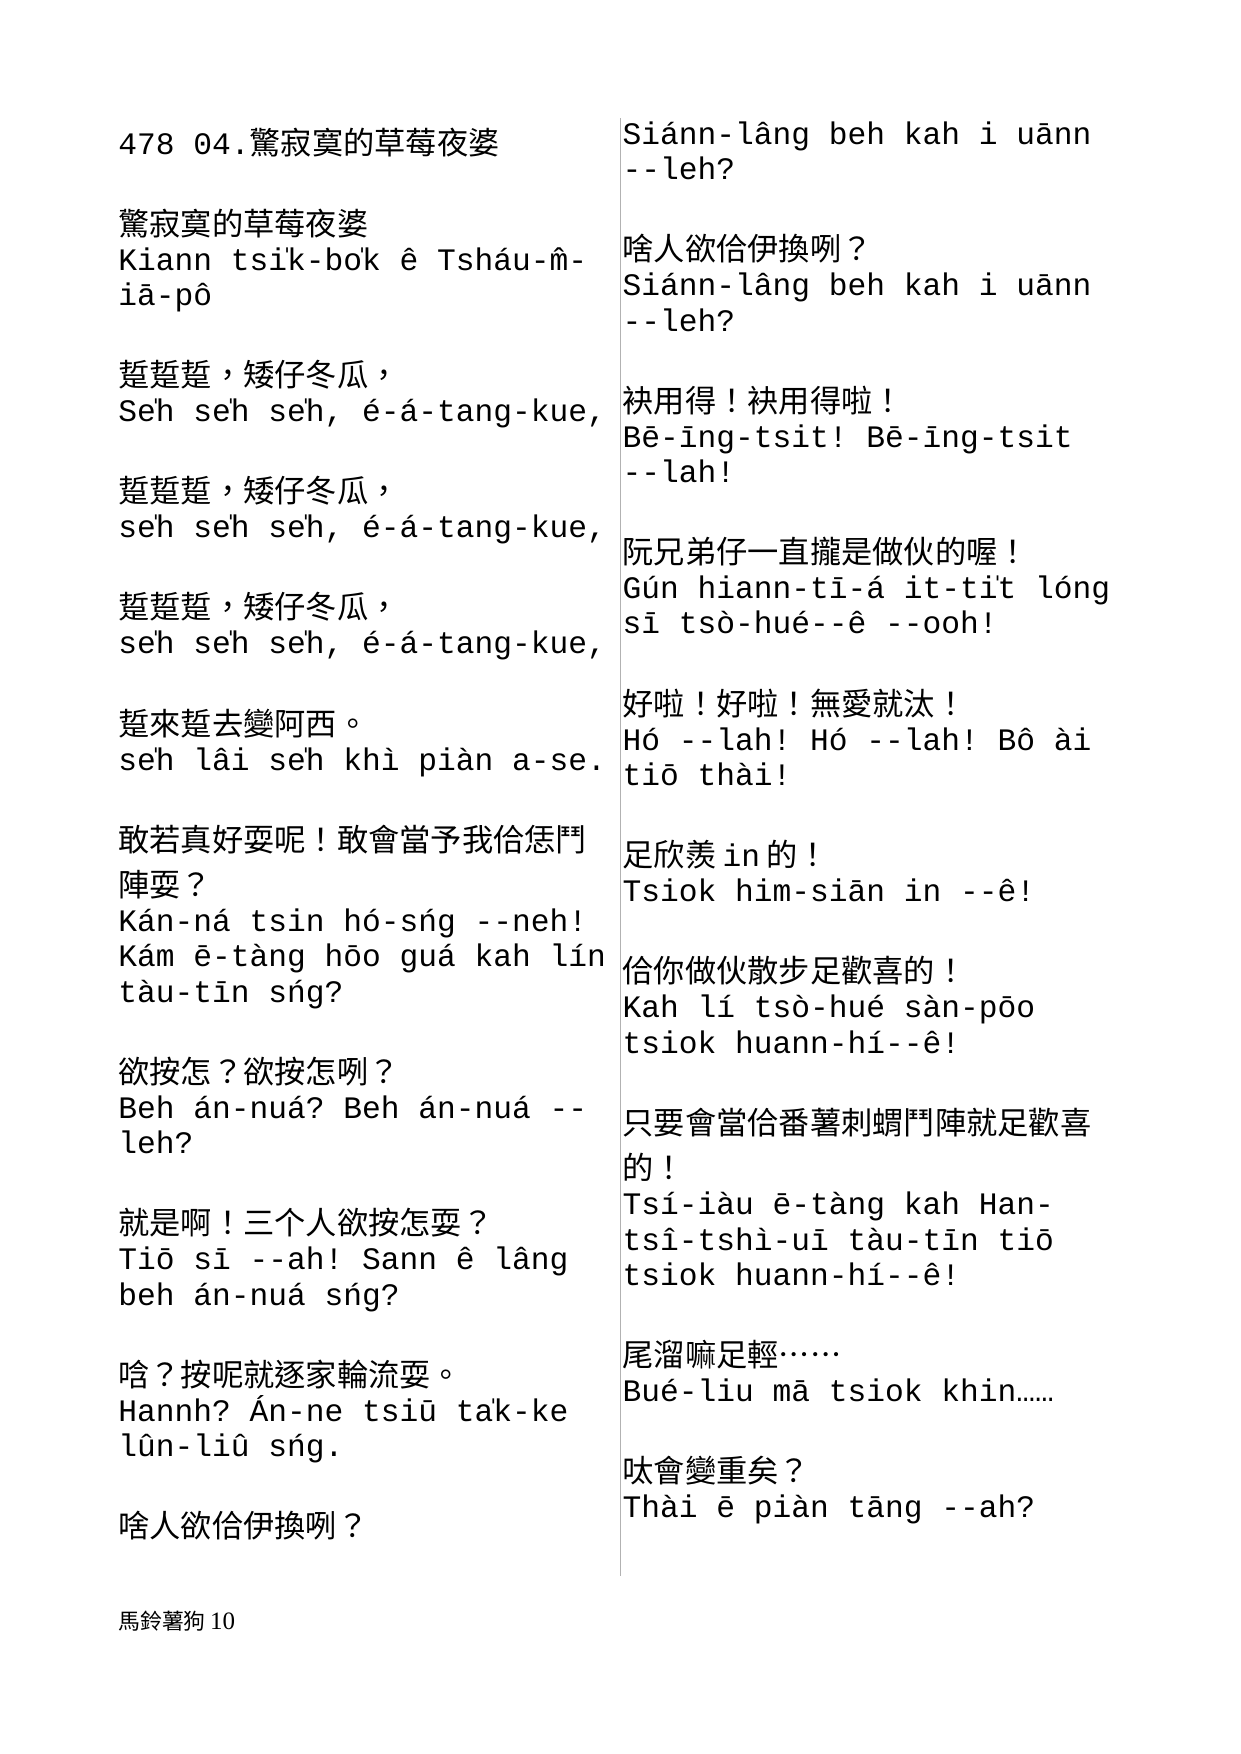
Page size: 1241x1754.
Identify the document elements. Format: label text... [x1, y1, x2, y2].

text se̍h se̍h se̍h, é-á-tang-kue, [118, 512, 618, 547]
text Tsiok him-siān in --ê! [622, 876, 1122, 911]
text 啥人欲佮伊換咧？ [622, 224, 1122, 269]
text 敢若真好耍呢！敢會當予我佮恁鬥陣耍？ [118, 815, 618, 905]
text 好啦！好啦！無愛就汰！ [622, 679, 1122, 724]
text 尾溜嘛足輕…… [622, 1330, 1122, 1375]
text se̍h lâi se̍h khì piàn a-se. [118, 744, 618, 779]
text Hannh? Án-ne tsiū ta̍k-ke lûn-liû sńg. [118, 1395, 618, 1466]
text 啥人欲佮伊換咧？ [118, 1501, 618, 1546]
text Tsí-iàu ē-tàng kah Han-tsî-tshì-uī tàu-tīn tiō tsiok huann-hí--ê! [622, 1188, 1122, 1295]
text Thài ē piàn tāng --ah? [622, 1491, 1122, 1527]
text Kán-ná tsin hó-sńg --neh! Kám ē-tàng hōo guá kah lín tàu-tīn sńg? [118, 905, 618, 1011]
text Bué-liu mā tsiok khin…… [622, 1375, 1122, 1411]
text 驚寂寞的草莓夜婆 [118, 199, 618, 244]
text 足欣羨in的！ [622, 830, 1122, 876]
text 佮你做伙散步足歡喜的！ [622, 947, 1122, 992]
text 阮兄弟仔一直攏是做伙的喔！ [622, 527, 1122, 572]
text Gún hiann-tī-á it-ti̍t lóng sī tsò-hué--ê --ooh! [622, 572, 1122, 643]
text Se̍h se̍h se̍h, é-á-tang-kue, [118, 396, 618, 431]
text 袂用得！袂用得啦！ [622, 376, 1122, 421]
text Beh án-nuá? Beh án-nuá --leh? [118, 1092, 618, 1163]
text 欲按怎？欲按怎咧？ [118, 1047, 618, 1092]
text 踅踅踅，矮仔冬瓜， [118, 467, 618, 512]
text se̍h se̍h se̍h, é-á-tang-kue, [118, 628, 618, 663]
text 478 04.驚寂寞的草莓夜婆 [118, 118, 618, 164]
text 就是啊！三个人欲按怎耍？ [118, 1198, 618, 1243]
text Tiō sī --ah! Sann ê lâng beh án-nuá sńg? [118, 1243, 618, 1314]
text 踅踅踅，矮仔冬瓜， [118, 583, 618, 628]
text 呔會變重矣？ [622, 1446, 1122, 1491]
text 只要會當佮番薯刺蝟鬥陣就足歡喜的！ [622, 1098, 1122, 1188]
text Hó --lah! Hó --lah! Bô ài tiō thài! [622, 724, 1122, 795]
text Kah lí tsò-hué sàn-pōo tsiok huann-hí--ê! [622, 992, 1122, 1063]
text Siánn-lâng beh kah i uānn --leh? [622, 118, 1122, 189]
text 唅？按呢就逐家輪流耍。 [118, 1350, 618, 1395]
text Kiann tsi̍k-bo̍k ê Tsháu-m̂-iā-pô [118, 244, 618, 315]
text 踅來踅去變阿西。 [118, 699, 618, 744]
text 踅踅踅，矮仔冬瓜， [118, 351, 618, 396]
text Bē-īng-tsit! Bē-īng-tsit --lah! [622, 421, 1122, 492]
text Siánn-lâng beh kah i uānn --leh? [622, 269, 1122, 340]
